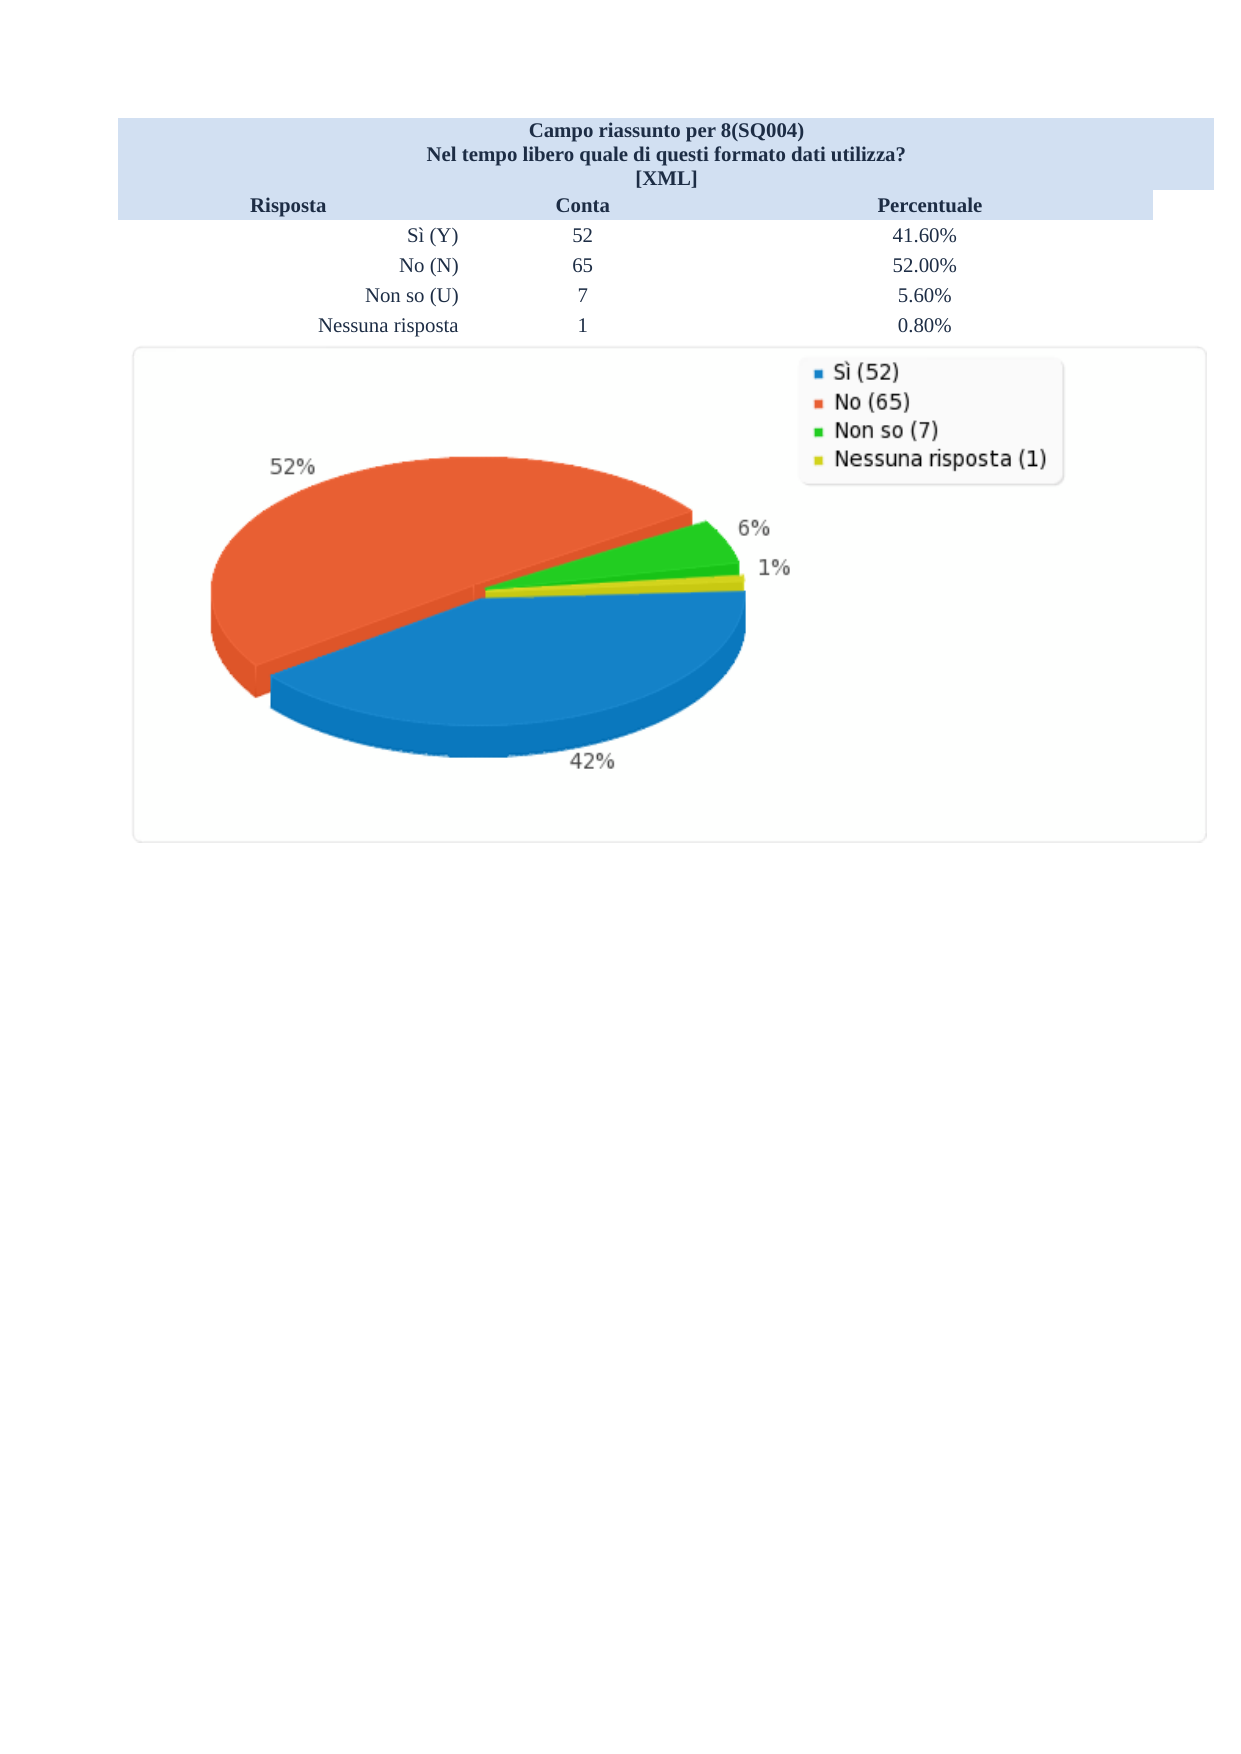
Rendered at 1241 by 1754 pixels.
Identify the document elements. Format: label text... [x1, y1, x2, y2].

table_cell Conta [458, 190, 707, 220]
table_cell 5.60% [707, 280, 1153, 310]
table_cell 41.60% [707, 220, 1153, 250]
table_cell [1153, 220, 1214, 250]
table_cell [1153, 250, 1214, 280]
table_cell 7 [458, 280, 707, 310]
table_cell 0.80% [707, 310, 1153, 339]
table_cell Risposta [118, 190, 458, 220]
table_cell 52.00% [707, 250, 1153, 280]
table_cell [118, 340, 125, 843]
table_cell [1153, 280, 1214, 310]
table_header Campo riassunto per 8(SQ004) [118, 118, 1214, 142]
table_cell Percentuale [707, 190, 1153, 220]
table_cell Nessuna risposta [118, 310, 458, 340]
table_cell Sì (Y) [118, 220, 458, 250]
table_cell [1207, 340, 1214, 843]
table_cell 65 [458, 250, 707, 280]
picture [125, 339, 1207, 843]
table_cell 1 [458, 310, 707, 339]
table_cell [1153, 310, 1214, 340]
table_cell 52 [458, 220, 707, 250]
table_cell Nel tempo libero quale di questi formato dati utilizza? [XML] [118, 142, 1214, 190]
table_cell Non so (U) [118, 280, 458, 310]
table_cell No (N) [118, 250, 458, 280]
table_cell [1153, 190, 1214, 220]
